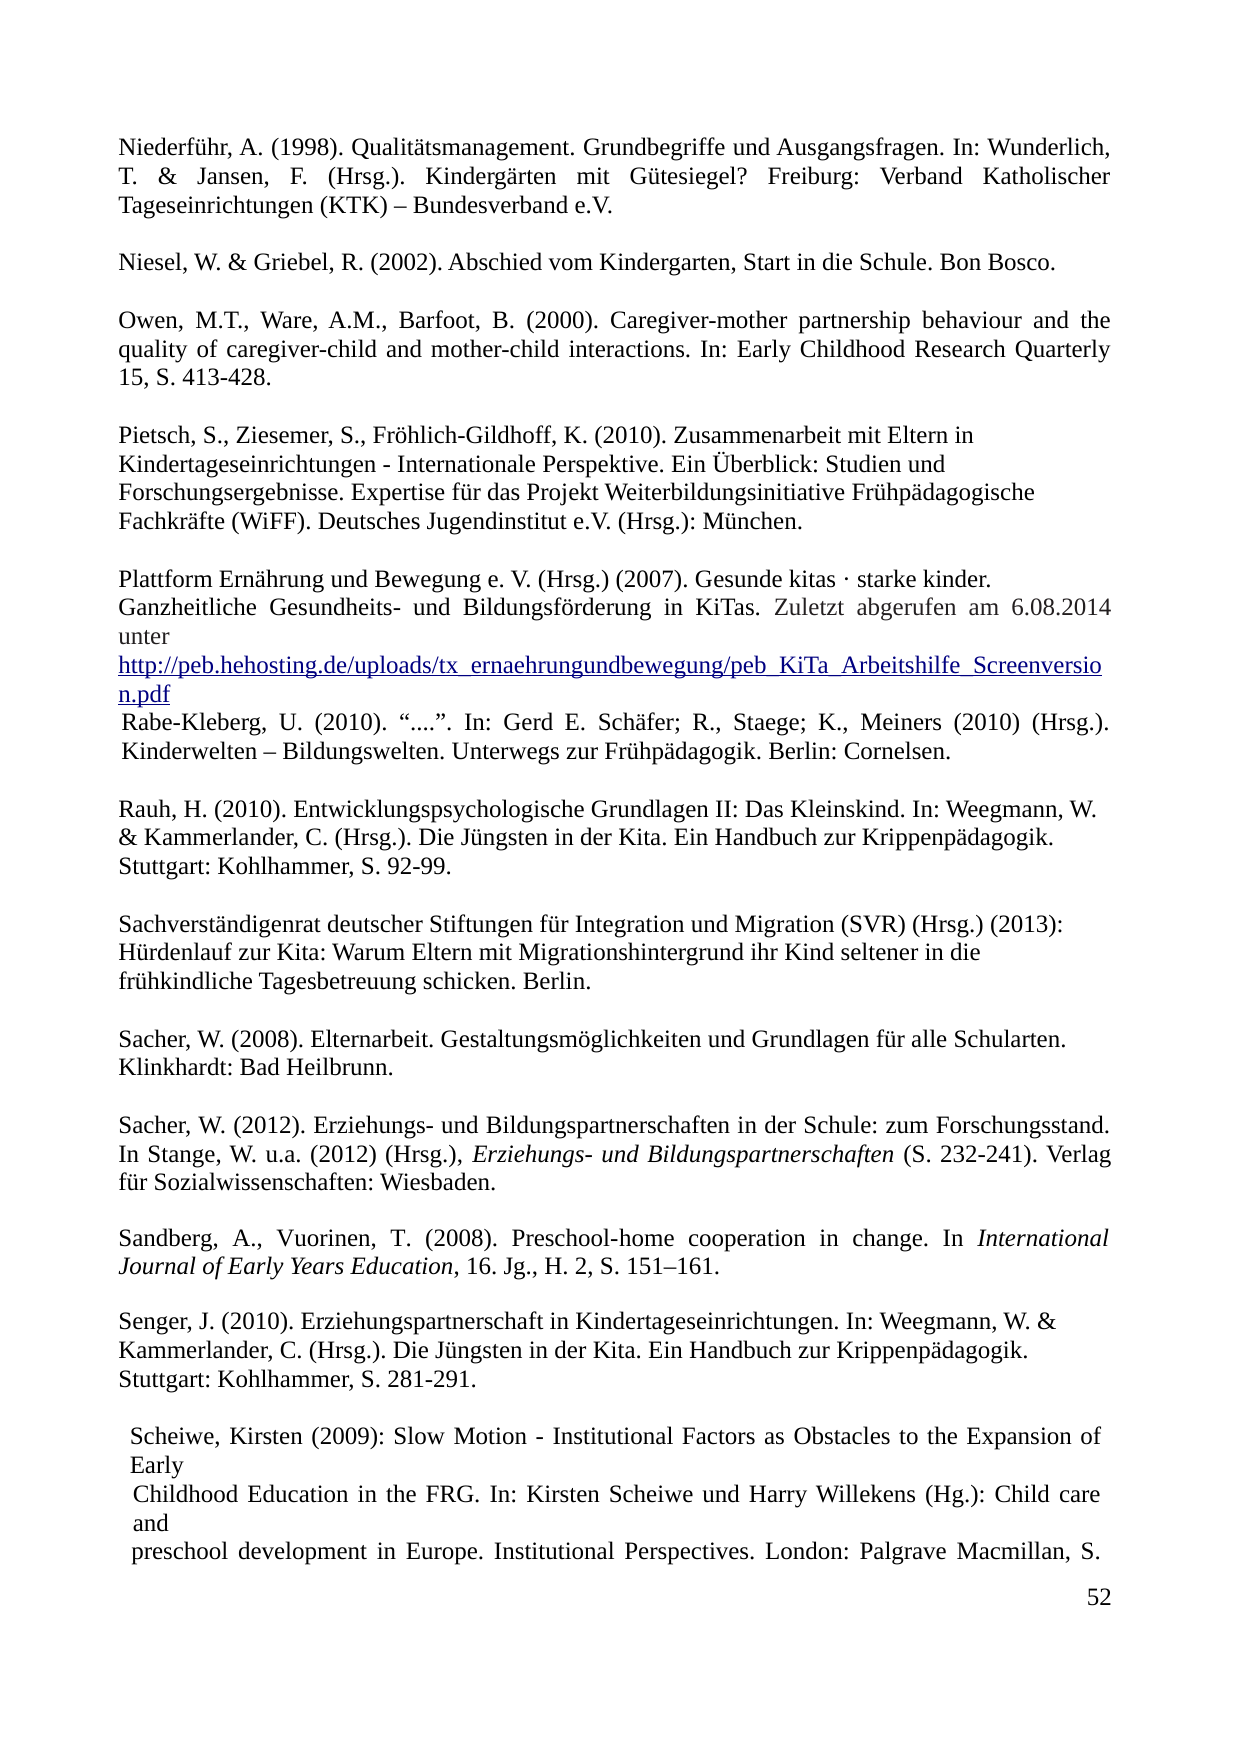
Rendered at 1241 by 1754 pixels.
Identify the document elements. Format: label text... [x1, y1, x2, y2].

text Niesel, W. & Griebel, R. (2002). Abschied vom Kindergarten, Start in die Schule. Bon Bosco. [118, 247, 1111, 276]
text Rabe-Kleberg, U. (2010). “....”. In: Gerd E. Schäfer; R., Staege; K., Meiners (2010) (Hrsg.). Kinderwelten – Bildungswelten. Unterwegs zur Frühpädagogik. Berlin: Cornelsen. [121, 707, 1111, 765]
text Niederführ, A. (1998). Qualitätsmanagement. Grundbegriffe und Ausgangsfragen. In: Wunderlich, T. & Jansen, F. (Hrsg.). Kindergärten mit Gütesiegel? Freiburg: Verband Katholischer Tageseinrichtungen (KTK) – Bundesverband e.V. [118, 132, 1111, 219]
text Ganzheitliche Gesundheits- und Bildungsförderung in KiTas. Zuletzt abgerufen am 6.08.2014 unter http://peb.hehosting.de/uploads/tx_ernaehrungundbewegung/peb_KiTa_Arbeitshilfe_Screenversion.pdf [118, 592, 1111, 707]
text Plattform Ernährung und Bewegung e. V. (Hrsg.) (2007). Gesunde kitas · starke kinder. [118, 564, 1111, 592]
text Rauh, H. (2010). Entwicklungspsychologische Grundlagen II: Das Kleinskind. In: Weegmann, W. & Kammerlander, C. (Hrsg.). Die Jüngsten in der Kita. Ein Handbuch zur Krippenpädagogik. Stuttgart: Kohlhammer, S. 92-99. [118, 794, 1111, 880]
text Sachverständigenrat deutscher Stiftungen für Integration und Migration (SVR) (Hrsg.) (2013): Hürdenlauf zur Kita: Warum Eltern mit Migrationshintergrund ihr Kind seltener in die frühkindliche Tagesbetreuung schicken. Berlin. [118, 909, 1111, 995]
text Pietsch, S., Ziesemer, S., Fröhlich-Gildhoff, K. (2010). Zusammenarbeit mit Eltern in Kindertageseinrichtungen - Internationale Perspektive. Ein Überblick: Studien und Forschungsergebnisse. Expertise für das Projekt Weiterbildungsinitiative Frühpädagogische Fachkräfte (WiFF). Deutsches Jugendinstitut e.V. (Hrsg.): München. [118, 420, 1111, 535]
text preschool development in Europe. Institutional Perspectives. London: Palgrave Macmillan, S. [57, 1536, 1111, 1565]
text Sacher, W. (2008). Elternarbeit. Gestaltungsmöglichkeiten und Grundlagen für alle Schularten. Klinkhardt: Bad Heilbrunn. [118, 1024, 1111, 1081]
text Owen, M.T., Ware, A.M., Barfoot, B. (2000). Caregiver-mother partnership behaviour and the quality of caregiver-child and mother-child interactions. In: Early Childhood Research Quarterly 15, S. 413-428. [118, 305, 1111, 391]
text Childhood Education in the FRG. In: Kirsten Scheiwe und Harry Willekens (Hg.): Child care and [59, 1479, 1111, 1536]
text Scheiwe, Kirsten (2009): Slow Motion - Institutional Factors as Obstacles to the Expansion of Early [56, 1421, 1111, 1479]
text Sacher, W. (2012). Erziehungs- und Bildungspartnerschaften in der Schule: zum Forschungsstand. In Stange, W. u.a. (2012) (Hrsg.), Erziehungs- und Bildungspartnerschaften (S. 232-241). Verlag für Sozialwissenschaften: Wiesbaden. [118, 1110, 1111, 1196]
text Senger, J. (2010). Erziehungspartnerschaft in Kindertageseinrichtungen. In: Weegmann, W. & Kammerlander, C. (Hrsg.). Die Jüngsten in der Kita. Ein Handbuch zur Krippenpädagogik. Stuttgart: Kohlhammer, S. 281-291. [118, 1306, 1111, 1393]
text Sandberg, A., Vuorinen, T. (2008). Preschool-home cooperation in change. In International Journal of Early Years Education, 16. Jg., H. 2, S. 151–161. [118, 1223, 1111, 1280]
